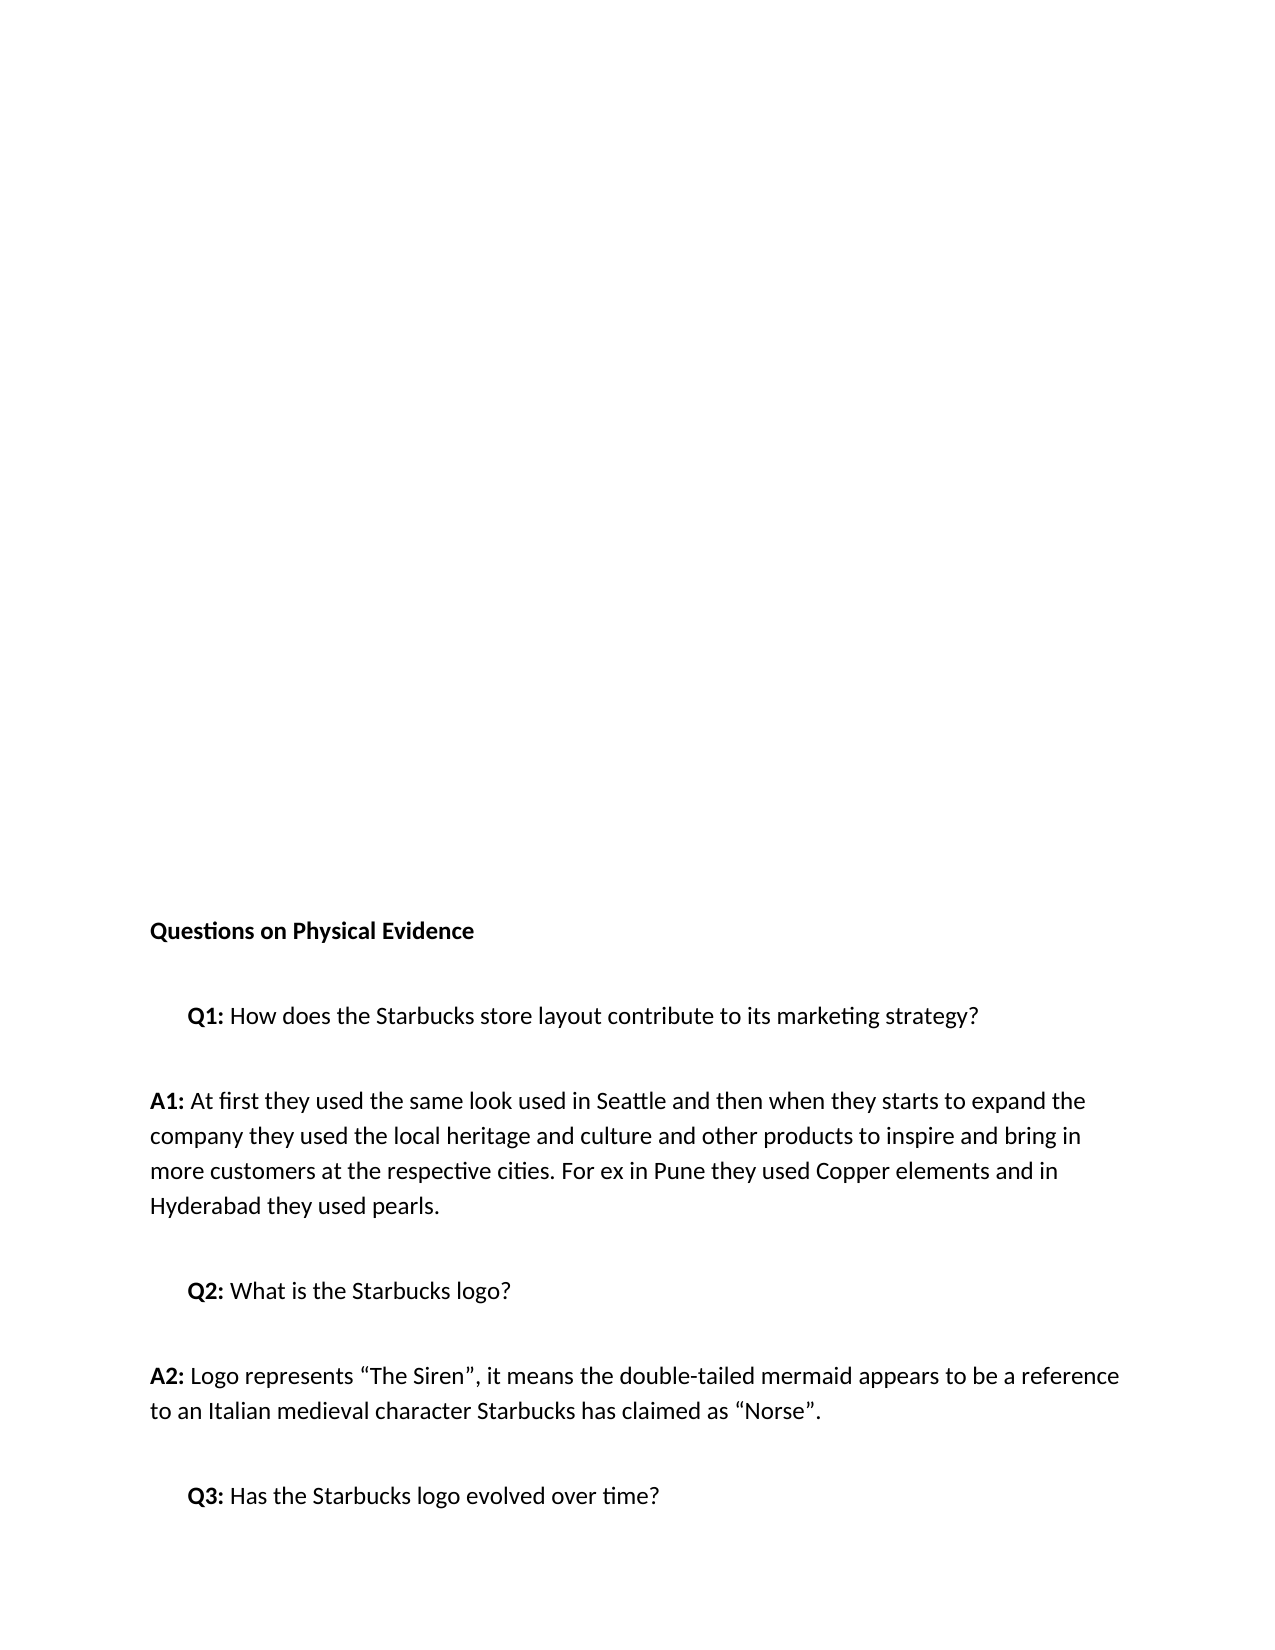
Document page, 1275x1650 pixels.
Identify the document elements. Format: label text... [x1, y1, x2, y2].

text Q1: How does the Starbucks store layout contribute to its marketing strategy? [187, 1000, 1125, 1031]
text A2: Logo represents “The Siren”, it means the double-tailed mermaid appears to be a reference to an Italian medieval character Starbucks has claimed as “Norse”. [150, 1360, 1125, 1426]
text A1: At first they used the same look used in Seattle and then when they starts to expand the company they used the local heritage and culture and other products to inspire and bring in more customers at the respective cities. For ex in Pune they used Copper elements and in Hyderabad they used pearls. [150, 1085, 1125, 1221]
text Questions on Physical Evidence [150, 915, 1125, 946]
text Q3: Has the Starbucks logo evolved over time? [187, 1480, 1125, 1511]
text Q2: What is the Starbucks logo? [187, 1275, 1125, 1306]
